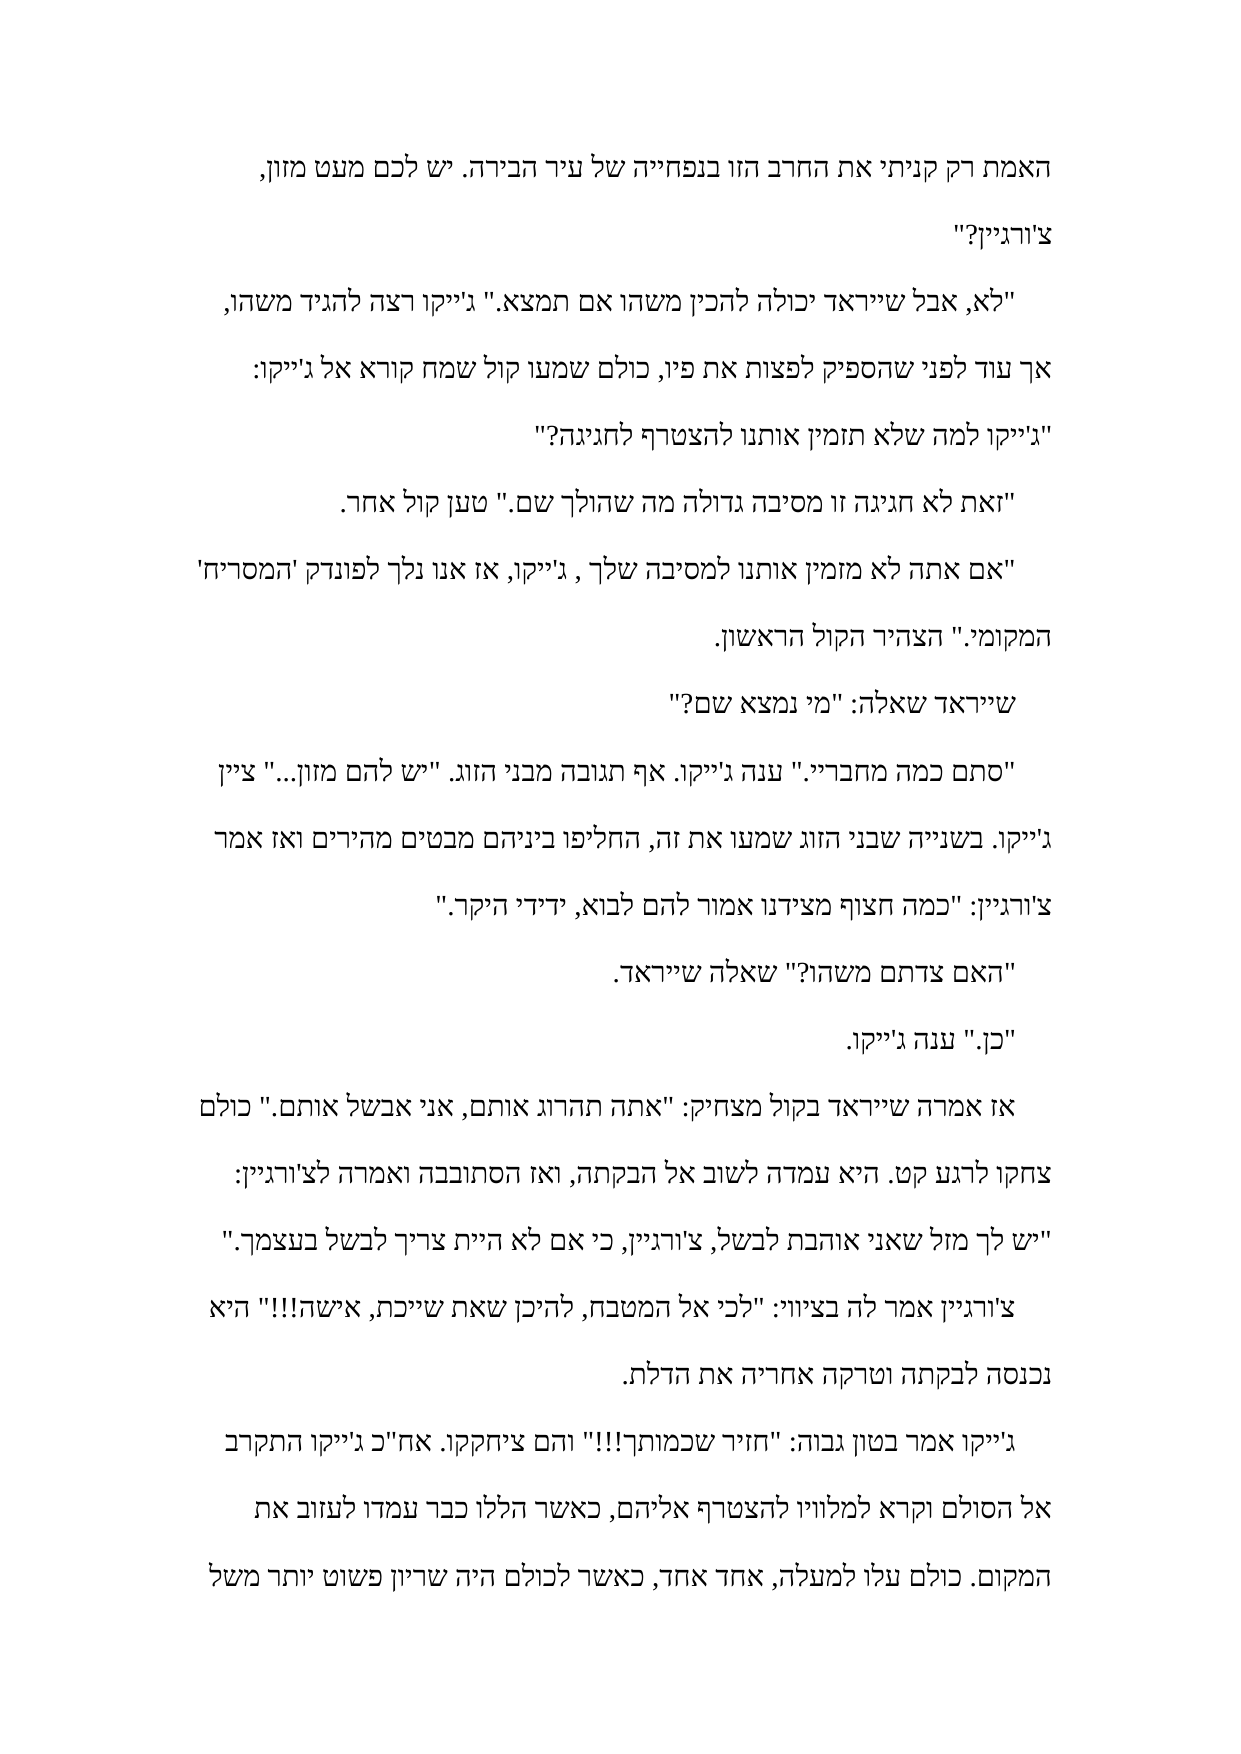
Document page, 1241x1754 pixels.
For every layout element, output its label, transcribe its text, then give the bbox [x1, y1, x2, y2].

text "כן." ענה ג'ייקו. [187, 1022, 1053, 1056]
text "לא, אבל שייראד יכולה להכין משהו אם תמצא." ג'ייקו רצה להגיד משהו, אך עוד לפני שהספיק לפצות את פיו, כולם שמעו קול שמח קורא אל ג'ייקו: "ג'ייקו למה שלא תזמין אותנו להצטרף לחגיגה?" [187, 284, 1053, 452]
text ג'ייקו אמר בטון גבוה: "חזיר שכמותך!!!" והם ציחקקו. אח"כ ג'ייקו התקרב אל הסולם וקרא למלוויו להצטרף אליהם, כאשר הללו כבר עמדו לעזוב את המקום. כולם עלו למעלה, אחד אחד, כאשר לכולם היה שריון פשוט יותר משל [187, 1424, 1053, 1592]
text "האם צדתם משהו?" שאלה שייראד. [187, 955, 1053, 988]
text צ'ורגיין אמר לה בציווי: "לכי אל המטבח, להיכן שאת שייכת, אישה!!!" היא נכנסה לבקתה וטרקה אחריה את הדלת. [187, 1290, 1053, 1391]
text האמת רק קניתי את החרב הזו בנפחייה של עיר הבירה. יש לכם מעט מזון, צ'ורגיין?" [187, 150, 1053, 251]
text שייראד שאלה: "מי נמצא שם?" [187, 687, 1053, 720]
text "זאת לא חגיגה זו מסיבה גדולה מה שהולך שם." טען קול אחר. [187, 485, 1053, 519]
text "אם אתה לא מזמין אותנו למסיבה שלך , ג'ייקו, אז אנו נלך לפונדק 'המסריח' המקומי." הצהיר הקול הראשון. [187, 552, 1053, 653]
text "סתם כמה מחבריי." ענה ג'ייקו. אף תגובה מבני הזוג. "יש להם מזון..." ציין ג'ייקו. בשנייה שבני הזוג שמעו את זה, החליפו ביניהם מבטים מהירים ואז אמר צ'ורגיין: "כמה חצוף מצידנו אמור להם לבוא, ידידי היקר." [187, 754, 1053, 921]
text אז אמרה שייראד בקול מצחיק: "אתה תהרוג אותם, אני אבשל אותם." כולם צחקו לרגע קט. היא עמדה לשוב אל הבקתה, ואז הסתובבה ואמרה לצ'ורגיין: "יש לך מזל שאני אוהבת לבשל, צ'ורגיין, כי אם לא היית צריך לבשל בעצמך." [187, 1089, 1053, 1257]
